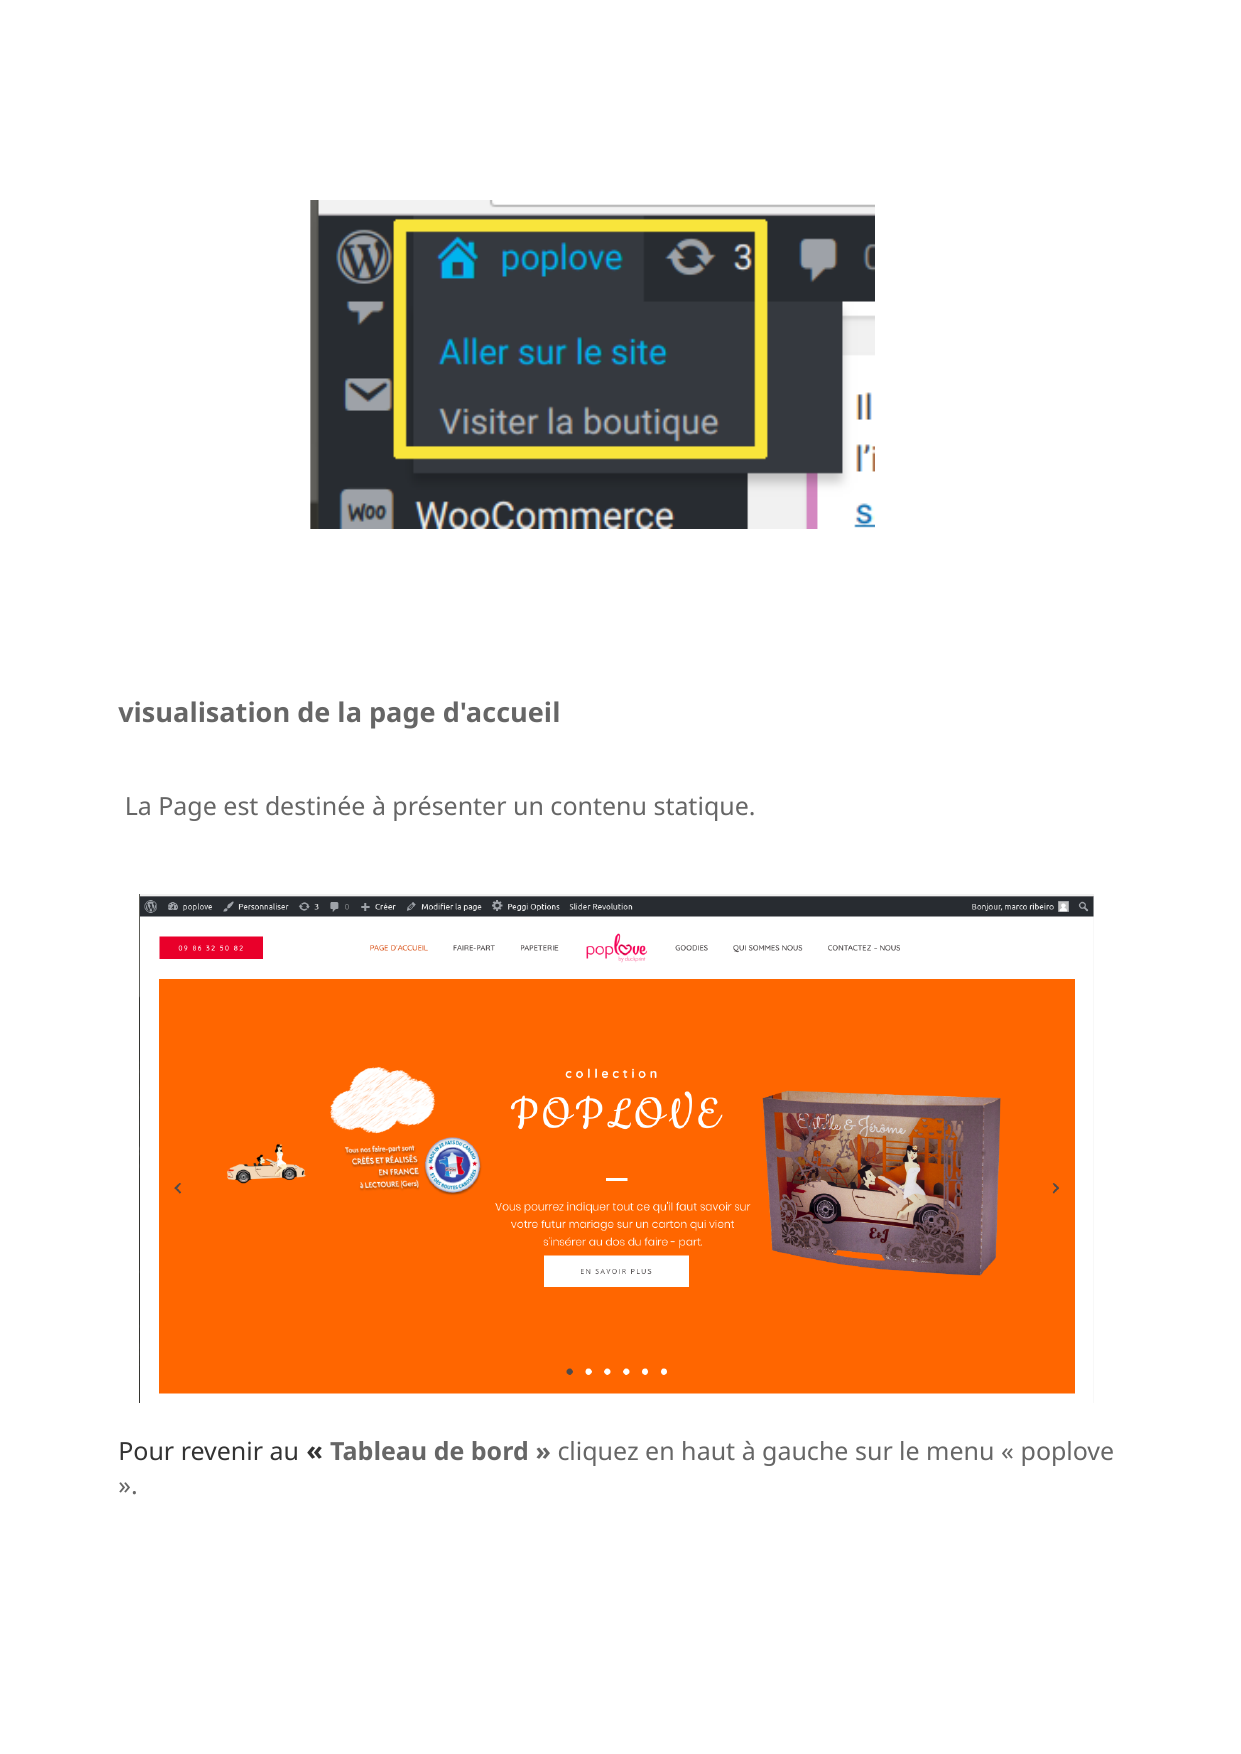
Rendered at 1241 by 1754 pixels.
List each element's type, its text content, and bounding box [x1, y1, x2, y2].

picture [310, 200, 875, 529]
text visualisation de la page d'accueil [118, 694, 1122, 731]
picture [114, 866, 1119, 1431]
text Pour revenir au « Tableau de bord » cliquez en haut à gauche sur le menu « poplove ». [118, 1023, 1122, 1502]
text La Page est destinée à présenter un contenu statique. [118, 788, 1122, 822]
